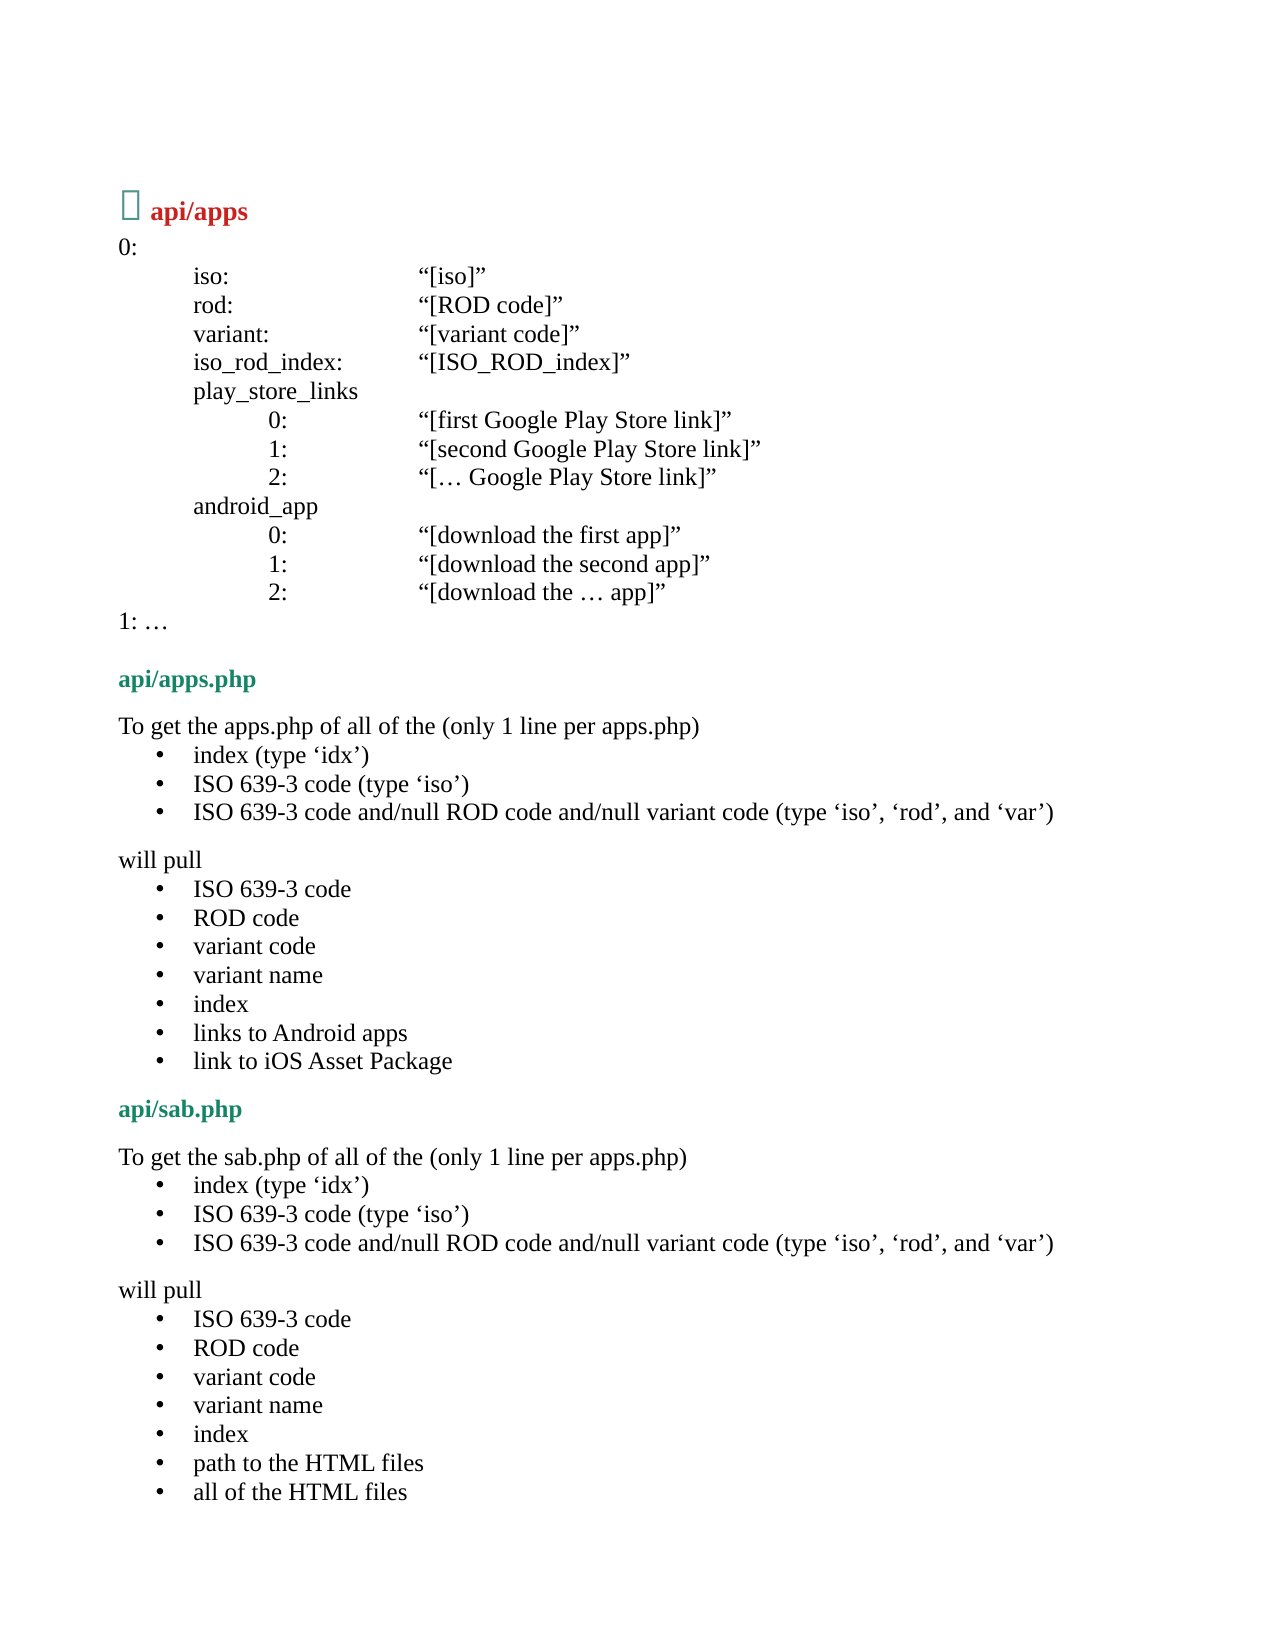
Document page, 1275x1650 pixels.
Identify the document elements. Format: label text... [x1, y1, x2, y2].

list index (type ‘idx’) [156, 740, 1157, 769]
text play_store_links [118, 376, 1157, 405]
text 2: “[download the … app]” [118, 577, 1157, 606]
list index (type ‘idx’) [156, 1170, 1157, 1199]
list index [156, 989, 1157, 1018]
text 1: “[second Google Play Store link]” [118, 434, 1157, 462]
text  api/apps [118, 176, 1157, 232]
text iso_rod_index: “[ISO_ROD_index]” [118, 347, 1157, 376]
list variant code [156, 1362, 1157, 1390]
text rod: “[ROD code]” [118, 290, 1157, 319]
text variant: “[variant code]” [118, 319, 1157, 347]
text will pull [118, 1275, 1157, 1304]
list ISO 639-3 code (type ‘iso’) [156, 1199, 1157, 1228]
list variant name [156, 960, 1157, 989]
list path to the HTML files [156, 1448, 1157, 1477]
text api/apps.php [118, 664, 1157, 692]
text 1: … [118, 606, 1157, 635]
list variant name [156, 1390, 1157, 1419]
list links to Android apps [156, 1018, 1157, 1046]
list ISO 639-3 code [156, 874, 1157, 903]
list ISO 639-3 code (type ‘iso’) [156, 769, 1157, 797]
list ROD code [156, 903, 1157, 931]
list ISO 639-3 code [156, 1304, 1157, 1333]
text iso: “[iso]” [118, 261, 1157, 290]
list link to iOS Asset Package [156, 1046, 1157, 1075]
text To get the sab.php of all of the (only 1 line per apps.php) [118, 1142, 1157, 1170]
text 0: “[first Google Play Store link]” [118, 405, 1157, 434]
list ISO 639-3 code and/null ROD code and/null variant code (type ‘iso’, ‘rod’, and ‘var’) [156, 797, 1157, 826]
text 0: “[download the first app]” [118, 520, 1157, 549]
list ROD code [156, 1333, 1157, 1362]
text api/sab.php [118, 1094, 1157, 1123]
text 2: “[… Google Play Store link]” [118, 462, 1157, 491]
list ISO 639-3 code and/null ROD code and/null variant code (type ‘iso’, ‘rod’, and ‘var’) [156, 1228, 1157, 1257]
text 1: “[download the second app]” [118, 549, 1157, 577]
text To get the apps.php of all of the (only 1 line per apps.php) [118, 711, 1157, 740]
list variant code [156, 931, 1157, 960]
list index [156, 1419, 1157, 1448]
text android_app [118, 491, 1157, 520]
text will pull [118, 845, 1157, 874]
text 0: [118, 232, 1157, 261]
list all of the HTML files [156, 1477, 1157, 1505]
